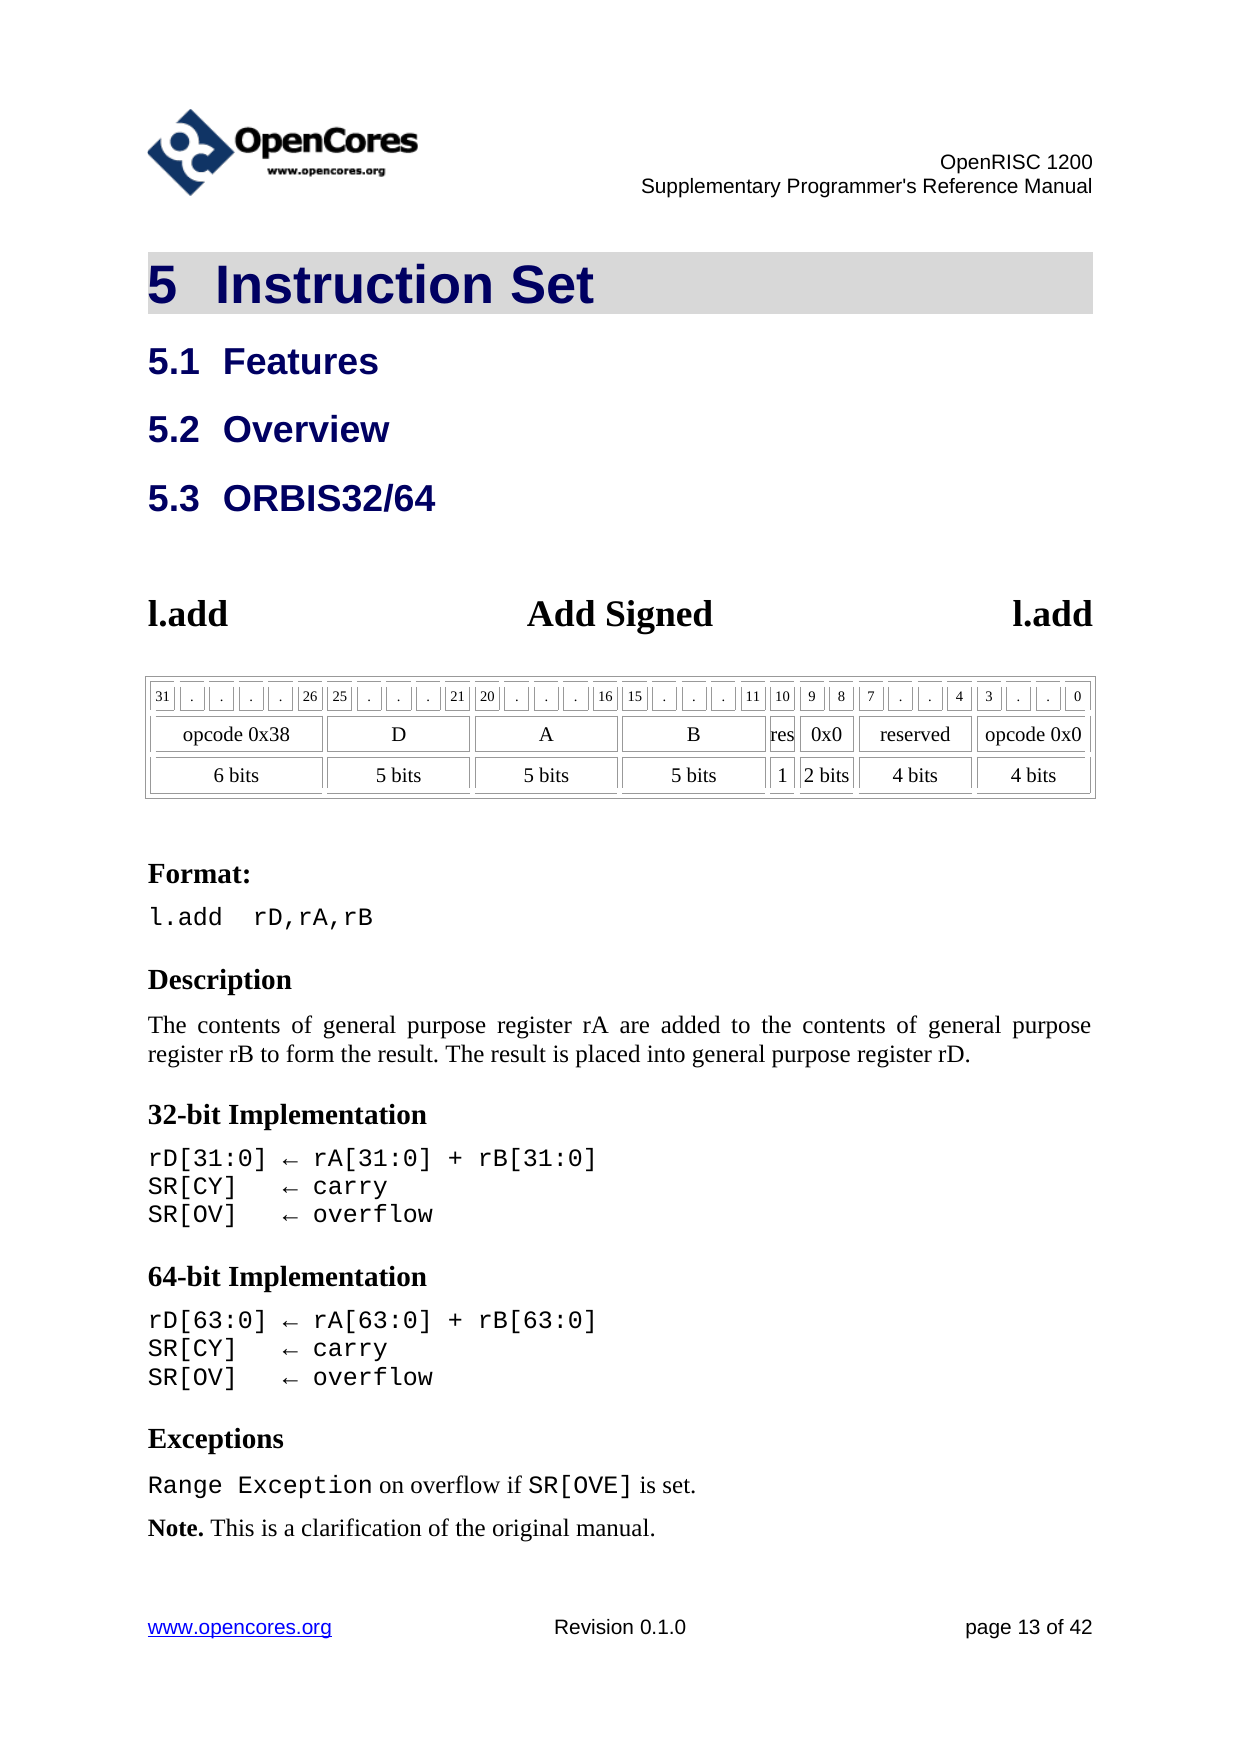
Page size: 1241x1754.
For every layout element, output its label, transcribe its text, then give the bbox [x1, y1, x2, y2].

subtitle Features [148, 339, 1093, 383]
title 64-bit Implementation [148, 1259, 1093, 1293]
table_cell 5 bits [620, 751, 767, 793]
table_cell 4 bits [856, 751, 974, 793]
table_header . [413, 677, 443, 710]
table_header 21 [443, 677, 472, 710]
picture [147, 109, 418, 196]
table_header . [1004, 677, 1033, 710]
table_cell res [768, 710, 797, 751]
text SR[OV] ← overflow [148, 1202, 1093, 1230]
table_header 20 [472, 677, 502, 710]
table_header . [236, 677, 266, 710]
table_header l.add [915, 554, 1093, 635]
text rD[31:0] ← rA[31:0] + rB[31:0] [148, 1145, 1093, 1174]
table_cell B [620, 710, 767, 751]
table_header 0 [1063, 677, 1093, 710]
table_header 9 [797, 677, 826, 710]
table_header . [384, 677, 413, 710]
table_cell reserved [856, 710, 974, 751]
text The contents of general purpose register rA are added to the contents of general purpose register rB to form the result. The result is placed into general purpose register rD. [148, 1011, 1093, 1068]
table_header . [354, 677, 384, 710]
table_cell opcode 0x0 [974, 710, 1093, 751]
table_header 11 [738, 677, 767, 710]
text l.add rD,rA,rB [148, 905, 1093, 933]
table_header . [531, 677, 561, 710]
title Description [148, 962, 1093, 996]
text SR[CY] ← carry [148, 1174, 1093, 1202]
table_cell 0x0 [797, 710, 856, 751]
title Exceptions [148, 1422, 1093, 1455]
table_cell 6 bits [148, 751, 325, 793]
table_header Add Signed [325, 554, 915, 635]
table_header 7 [856, 677, 886, 710]
table_header 10 [768, 677, 797, 710]
text Note. This is a clarification of the original manual. [148, 1513, 1093, 1542]
subtitle Instruction Set [148, 252, 1093, 314]
text Range Exception on overflow if SR[OVE] is set. [148, 1470, 1093, 1501]
table_cell D [325, 710, 472, 751]
title Format: [148, 857, 1093, 890]
table_cell opcode 0x38 [148, 710, 325, 751]
table_header . [886, 677, 915, 710]
text SR[OV] ← overflow [148, 1364, 1093, 1393]
subtitle ORBIS32/64 [148, 476, 1093, 519]
text rD[63:0] ← rA[63:0] + rB[63:0] [148, 1308, 1093, 1336]
table_header 4 [945, 677, 974, 710]
table_cell 5 bits [472, 751, 620, 793]
table_header . [708, 677, 738, 710]
table_header . [649, 677, 679, 710]
table_header 25 [325, 677, 354, 710]
table_header . [1033, 677, 1063, 710]
table_header 8 [826, 677, 856, 710]
table_cell 2 bits [797, 751, 856, 793]
table_header . [915, 677, 944, 710]
table_header 3 [974, 677, 1003, 710]
table_cell A [472, 710, 620, 751]
table_cell 5 bits [325, 751, 472, 793]
table_header . [266, 677, 295, 710]
table_header l.add [148, 554, 325, 635]
table_header . [561, 677, 590, 710]
table_header 26 [295, 677, 325, 710]
table_header . [207, 677, 236, 710]
table_cell 4 bits [974, 751, 1093, 793]
table_header . [502, 677, 531, 710]
subtitle Overview [148, 408, 1093, 451]
table_header . [177, 677, 207, 710]
table_header 16 [590, 677, 620, 710]
table_header 31 [148, 677, 177, 710]
title 32-bit Implementation [148, 1097, 1093, 1131]
table_header . [679, 677, 708, 710]
text SR[CY] ← carry [148, 1336, 1093, 1364]
table_cell 1 [768, 751, 797, 793]
table_header 15 [620, 677, 649, 710]
